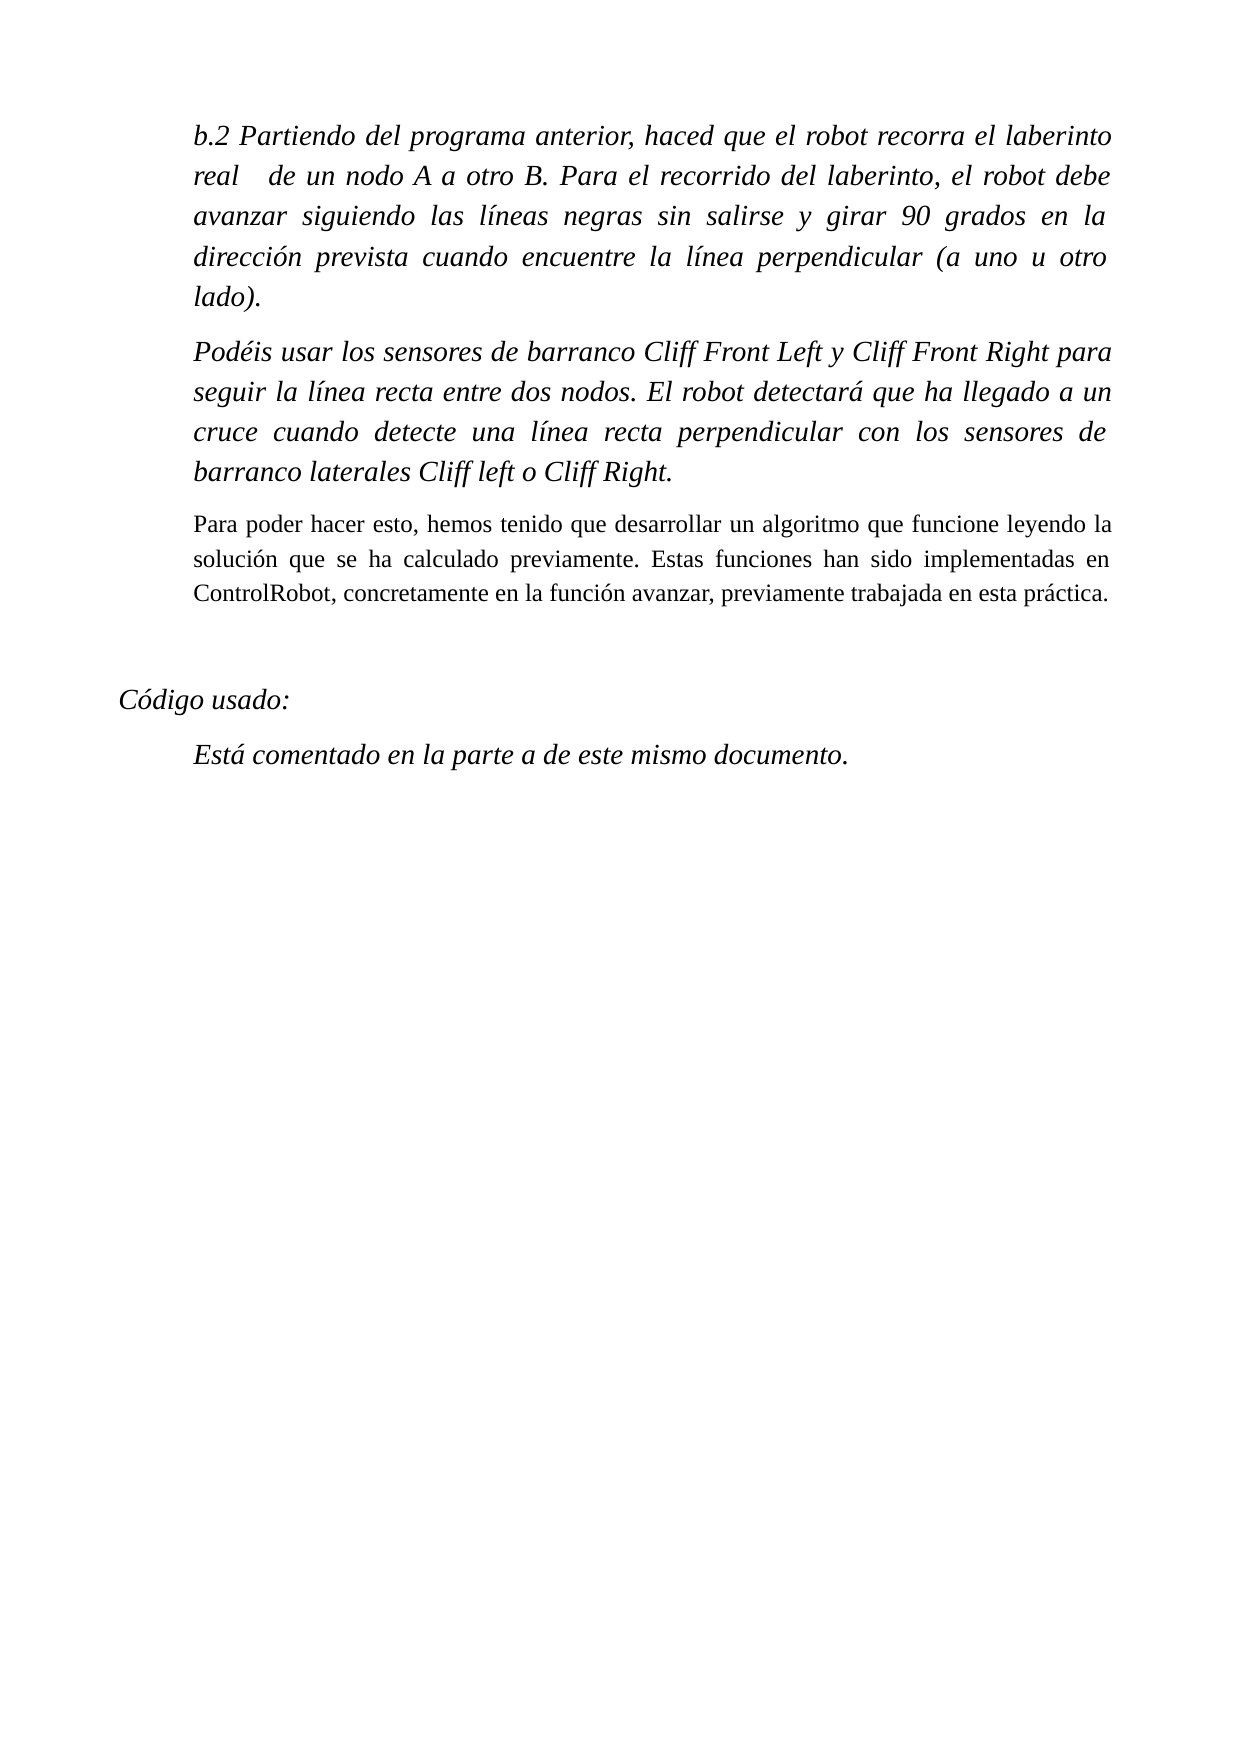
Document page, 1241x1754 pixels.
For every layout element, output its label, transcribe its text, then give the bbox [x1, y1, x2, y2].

text b.2 Partiendo del programa anterior, haced que el robot recorra el laberinto real de un nodo A a otro B. Para el recorrido del laberinto, el robot debe avanzar siguiendo las líneas negras sin salirse y girar 90 grados en la dirección prevista cuando encuentre la línea perpendicular (a uno u otro lado). [118, 118, 1122, 312]
text Para poder hacer esto, hemos tenido que desarrollar un algoritmo que funcione leyendo la solución que se ha calculado previamente. Estas funciones han sido implementadas en ControlRobot, concretamente en la función avanzar, previamente trabajada en esta práctica. [118, 509, 1122, 607]
text Código usado: [118, 682, 1122, 716]
text Podéis usar los sensores de barranco Cliff Front Left y Cliff Front Right para seguir la línea recta entre dos nodos. El robot detectará que ha llegado a un cruce cuando detecte una línea recta perpendicular con los sensores de barranco laterales Cliff left o Cliff Right. [118, 334, 1122, 488]
text Está comentado en la parte a de este mismo documento. [118, 737, 1122, 770]
